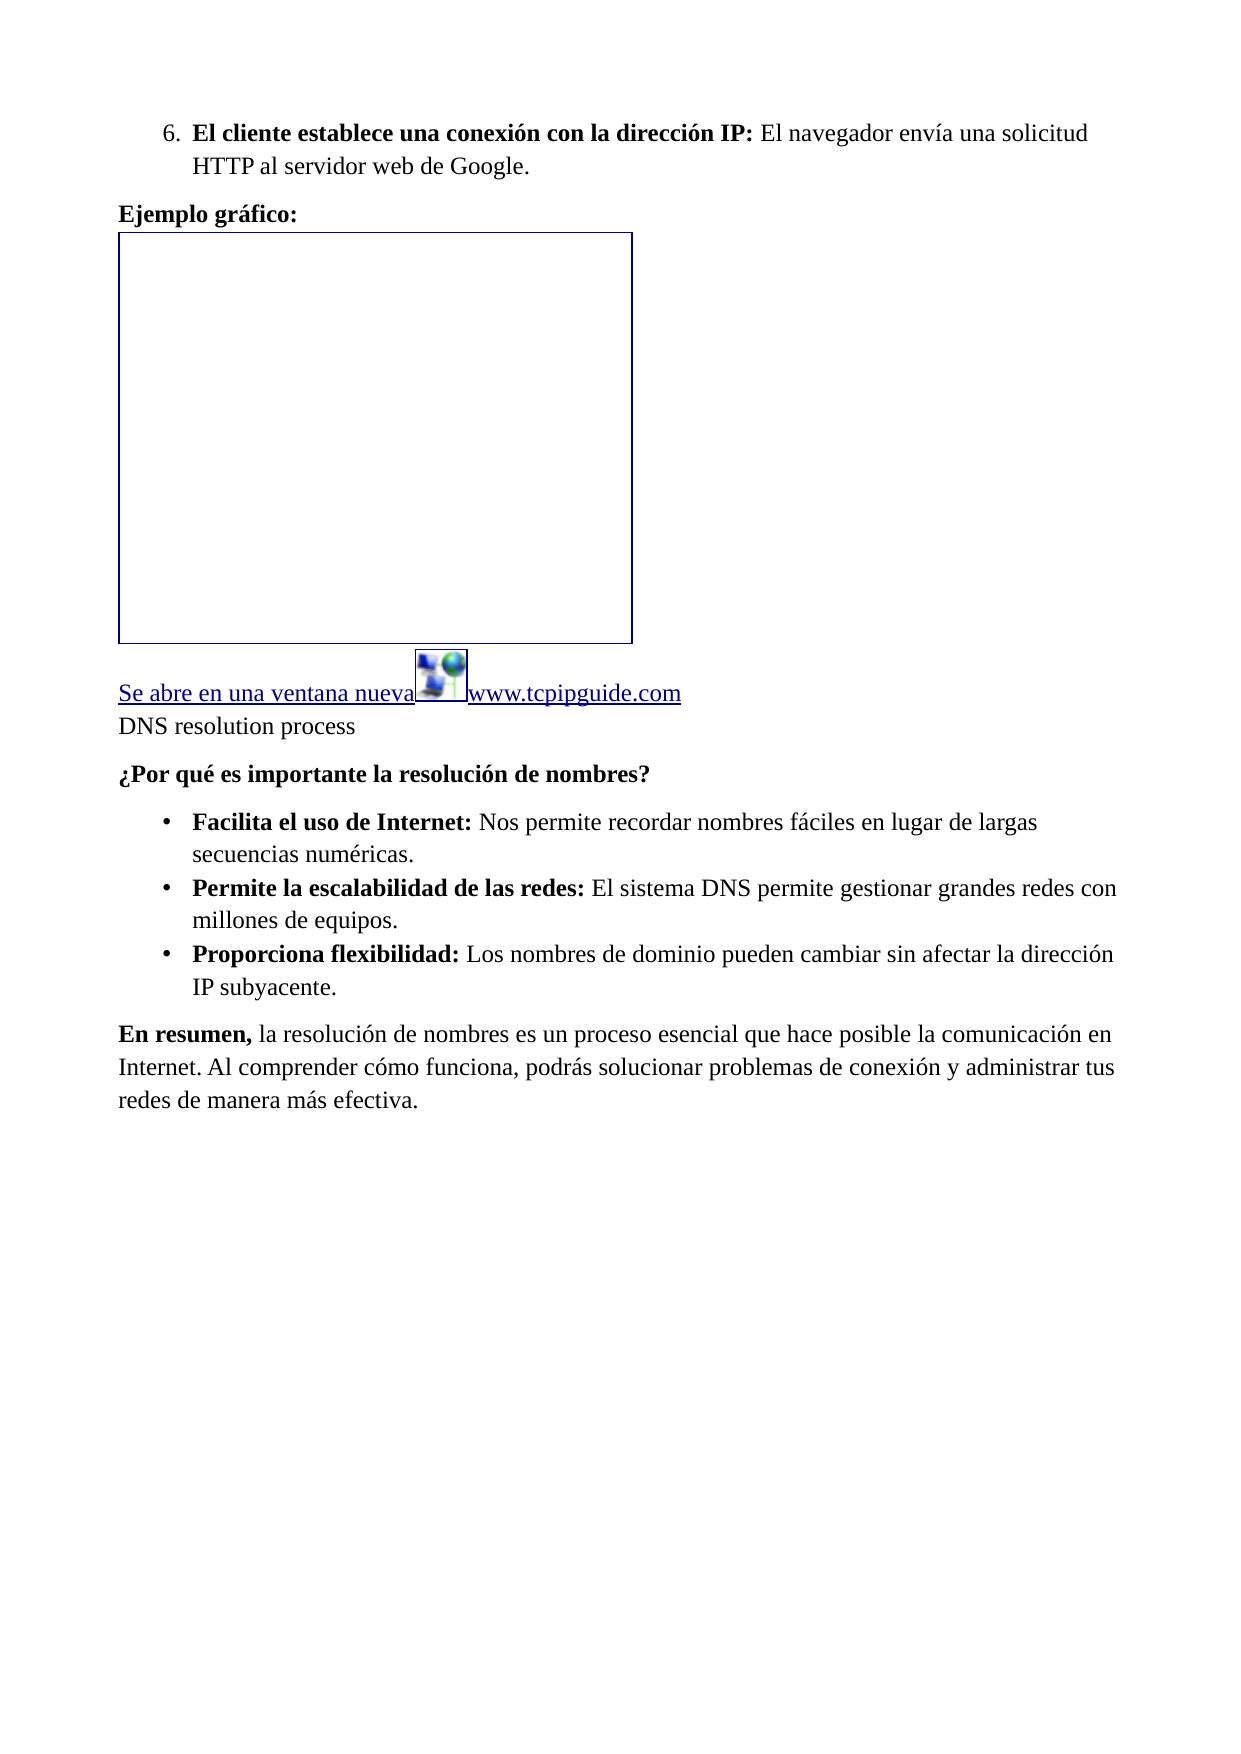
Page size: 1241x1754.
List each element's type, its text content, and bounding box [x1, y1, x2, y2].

text ¿Por qué es importante la resolución de nombres? [118, 759, 1122, 788]
text Se abre en una ventana nuevawww.tcpipguide.com [118, 648, 1122, 707]
list Proporciona flexibilidad: Los nombres de dominio pueden cambiar sin afectar la dirección IP subyacente. [162, 939, 1122, 1000]
text En resumen, la resolución de nombres es un proceso esencial que hace posible la comunicación en Internet. Al comprender cómo funciona, podrás solucionar problemas de conexión y administrar tus redes de manera más efectiva. [118, 1019, 1122, 1114]
list El cliente establece una conexión con la dirección IP: El navegador envía una solicitud HTTP al servidor web de Google. [162, 118, 1122, 180]
list Facilita el uso de Internet: Nos permite recordar nombres fáciles en lugar de largas secuencias numéricas. [162, 807, 1122, 868]
text Ejemplo gráfico: [118, 199, 1122, 227]
list Permite la escalabilidad de las redes: El sistema DNS permite gestionar grandes redes con millones de equipos. [162, 873, 1122, 934]
picture [416, 650, 466, 700]
text DNS resolution process [118, 711, 1122, 740]
